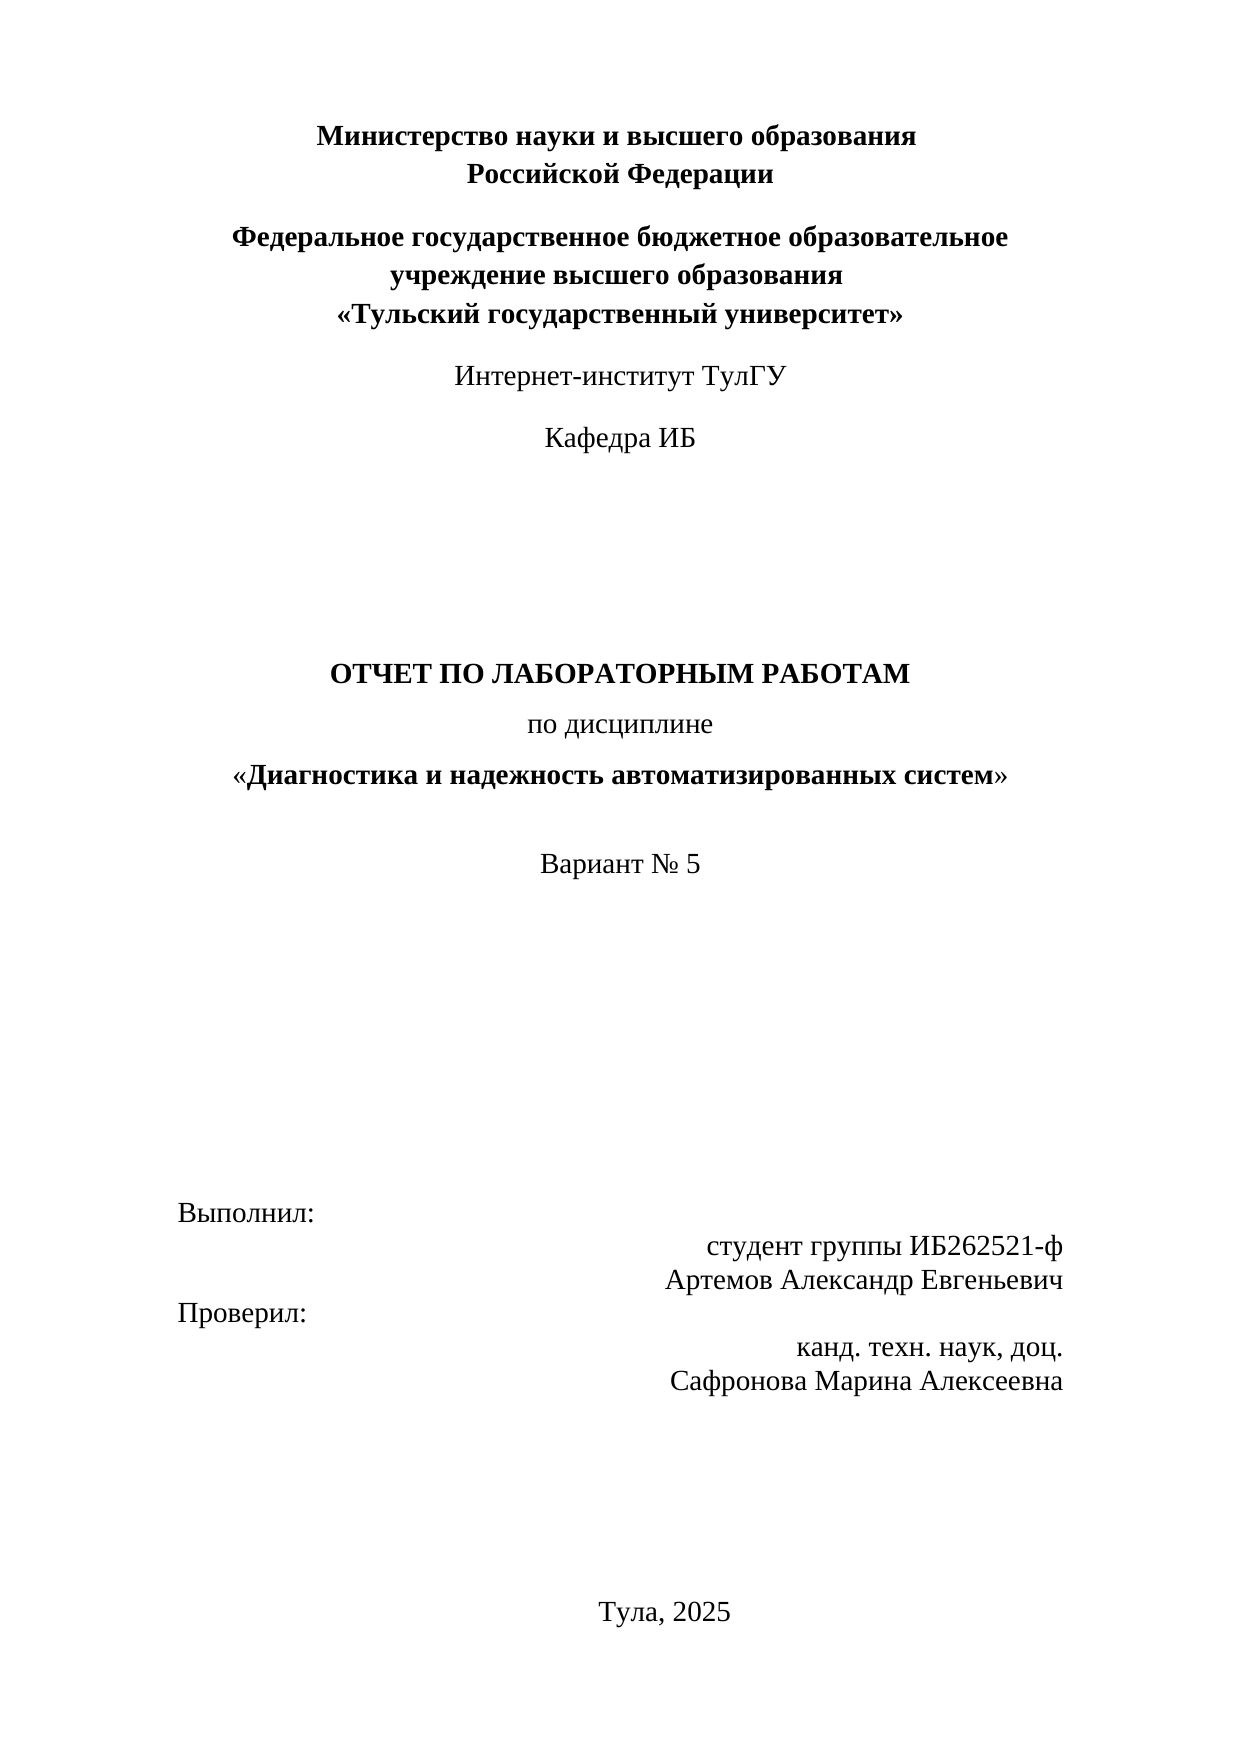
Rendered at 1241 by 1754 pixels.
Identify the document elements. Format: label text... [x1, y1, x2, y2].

text Федеральное государственное бюджетное образовательное учреждение высшего образования «Тульский государственный университет» [177, 219, 1063, 329]
text Интернет-институт ТулГУ [177, 358, 1063, 392]
text «Диагностика и надежность автоматизированных систем» [177, 757, 1063, 790]
text Тула, 2025 [177, 1594, 1152, 1627]
text студент группы ИБ262521-ф [177, 1228, 1063, 1262]
text Выполнил: [177, 1195, 1063, 1228]
text Проверил: [177, 1296, 1063, 1329]
text ОТЧЕТ ПО ЛАБОРАТОРНЫМ РАБОТАМ [177, 656, 1063, 690]
text Кафедра ИБ [177, 420, 1063, 454]
text Вариант № 5 [177, 847, 1063, 880]
text Сафронова Марина Алексеевна [177, 1363, 1063, 1396]
text Артемов Александр Евгеньевич [177, 1262, 1063, 1296]
text по дисциплине [177, 707, 1063, 740]
text Министерство науки и высшего образования Российской Федерации [177, 118, 1063, 190]
text канд. техн. наук, доц. [177, 1329, 1063, 1363]
